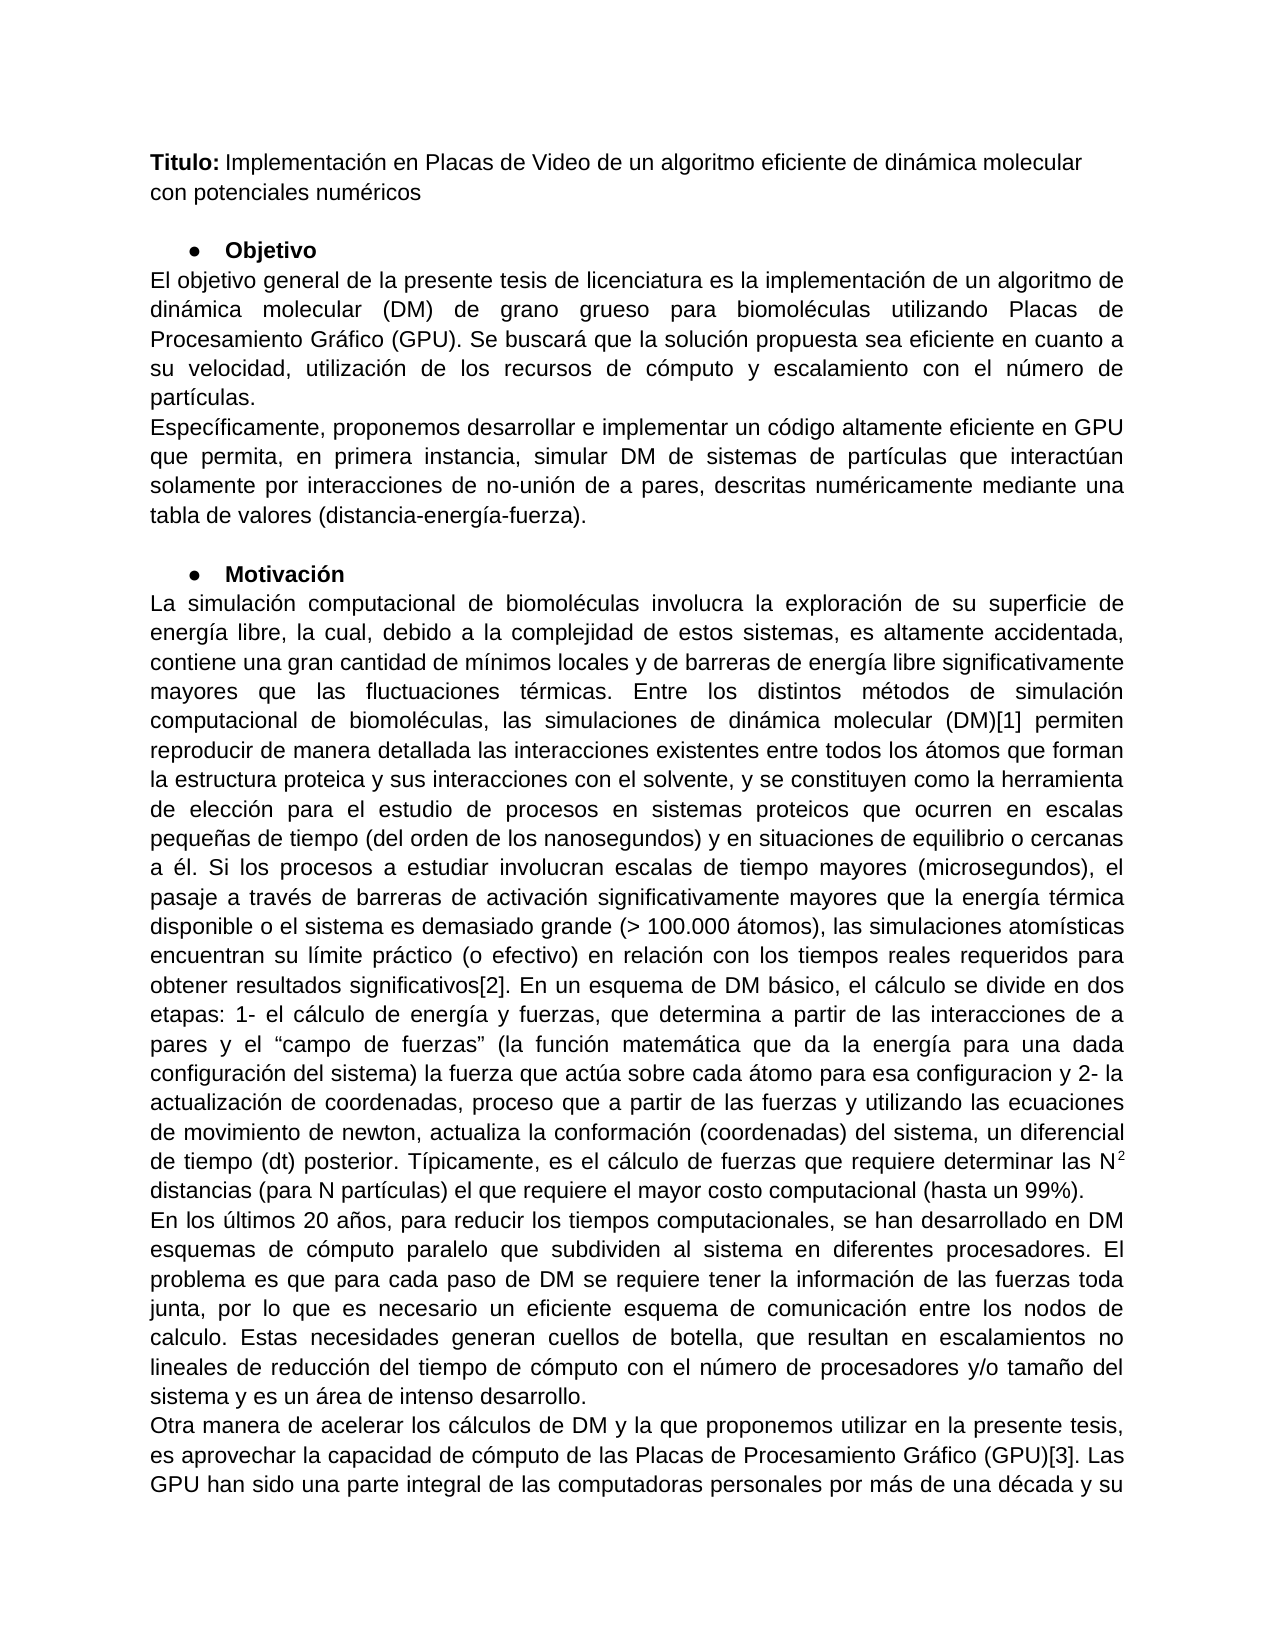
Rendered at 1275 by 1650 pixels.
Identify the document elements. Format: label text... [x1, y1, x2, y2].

list Motivación [187, 561, 1125, 587]
text Específicamente, proponemos desarrollar e implementar un código altamente eficiente en GPU que permita, en primera instancia, simular DM de sistemas de partículas que interactúan solamente por interacciones de no-unión de a pares, descritas numéricamente mediante una tabla de valores (distancia-energía-fuerza). [150, 414, 1125, 528]
text Titulo: Implementación en Placas de Video de un algoritmo eficiente de dinámica molecular con potenciales numéricos [150, 150, 1125, 205]
text El objetivo general de la presente tesis de licenciatura es la implementación de un algoritmo de dinámica molecular (DM) de grano grueso para biomoléculas utilizando Placas de Procesamiento Gráfico (GPU). Se buscará que la solución propuesta sea eficiente en cuanto a su velocidad, utilización de los recursos de cómputo y escalamiento con el número de partículas. [150, 267, 1125, 411]
text La simulación computacional de biomoléculas involucra la exploración de su superficie de energía libre, la cual, debido a la complejidad de estos sistemas, es altamente accidentada, contiene una gran cantidad de mínimos locales y de barreras de energía libre significativamente mayores que las fluctuaciones térmicas. Entre los distintos métodos de simulación computacional de biomoléculas, las simulaciones de dinámica molecular (DM)[1] permiten reproducir de manera detallada las interacciones existentes entre todos los átomos que forman la estructura proteica y sus interacciones con el solvente, y se constituyen como la herramienta de elección para el estudio de procesos en sistemas proteicos que ocurren en escalas pequeñas de tiempo (del orden de los nanosegundos) y en situaciones de equilibrio o cercanas a él. Si los procesos a estudiar involucran escalas de tiempo mayores (microsegundos), el pasaje a través de barreras de activación significativamente mayores que la energía térmica disponible o el sistema es demasiado grande (> 100.000 átomos), las simulaciones atomísticas encuentran su límite práctico (o efectivo) en relación con los tiempos reales requeridos para obtener resultados significativos[2]. En un esquema de DM básico, el cálculo se divide en dos etapas: 1- el cálculo de energía y fuerzas, que determina a partir de las interacciones de a pares y el “campo de fuerzas” (la función matemática que da la energía para una dada configuración del sistema) la fuerza que actúa sobre cada átomo para esa configuracion y 2- la actualización de coordenadas, proceso que a partir de las fuerzas y utilizando las ecuaciones de movimiento de newton, actualiza la conformación (coordenadas) del sistema, un diferencial de tiempo (dt) posterior. Típicamente, es el cálculo de fuerzas que requiere determinar las N2 distancias (para N partículas) el que requiere el mayor costo computacional (hasta un 99%). [150, 591, 1125, 1204]
list Objetivo [187, 238, 1125, 264]
text Otra manera de acelerar los cálculos de DM y la que proponemos utilizar en la presente tesis, es aprovechar la capacidad de cómputo de las Placas de Procesamiento Gráfico (GPU)[3]. Las GPU han sido una parte integral de las computadoras personales por más de una década y su [150, 1413, 1125, 1497]
text En los últimos 20 años, para reducir los tiempos computacionales, se han desarrollado en DM esquemas de cómputo paralelo que subdividen al sistema en diferentes procesadores. El problema es que para cada paso de DM se requiere tener la información de las fuerzas toda junta, por lo que es necesario un eficiente esquema de comunicación entre los nodos de calculo. Estas necesidades generan cuellos de botella, que resultan en escalamientos no lineales de reducción del tiempo de cómputo con el número de procesadores y/o tamaño del sistema y es un área de intenso desarrollo. [150, 1207, 1125, 1409]
